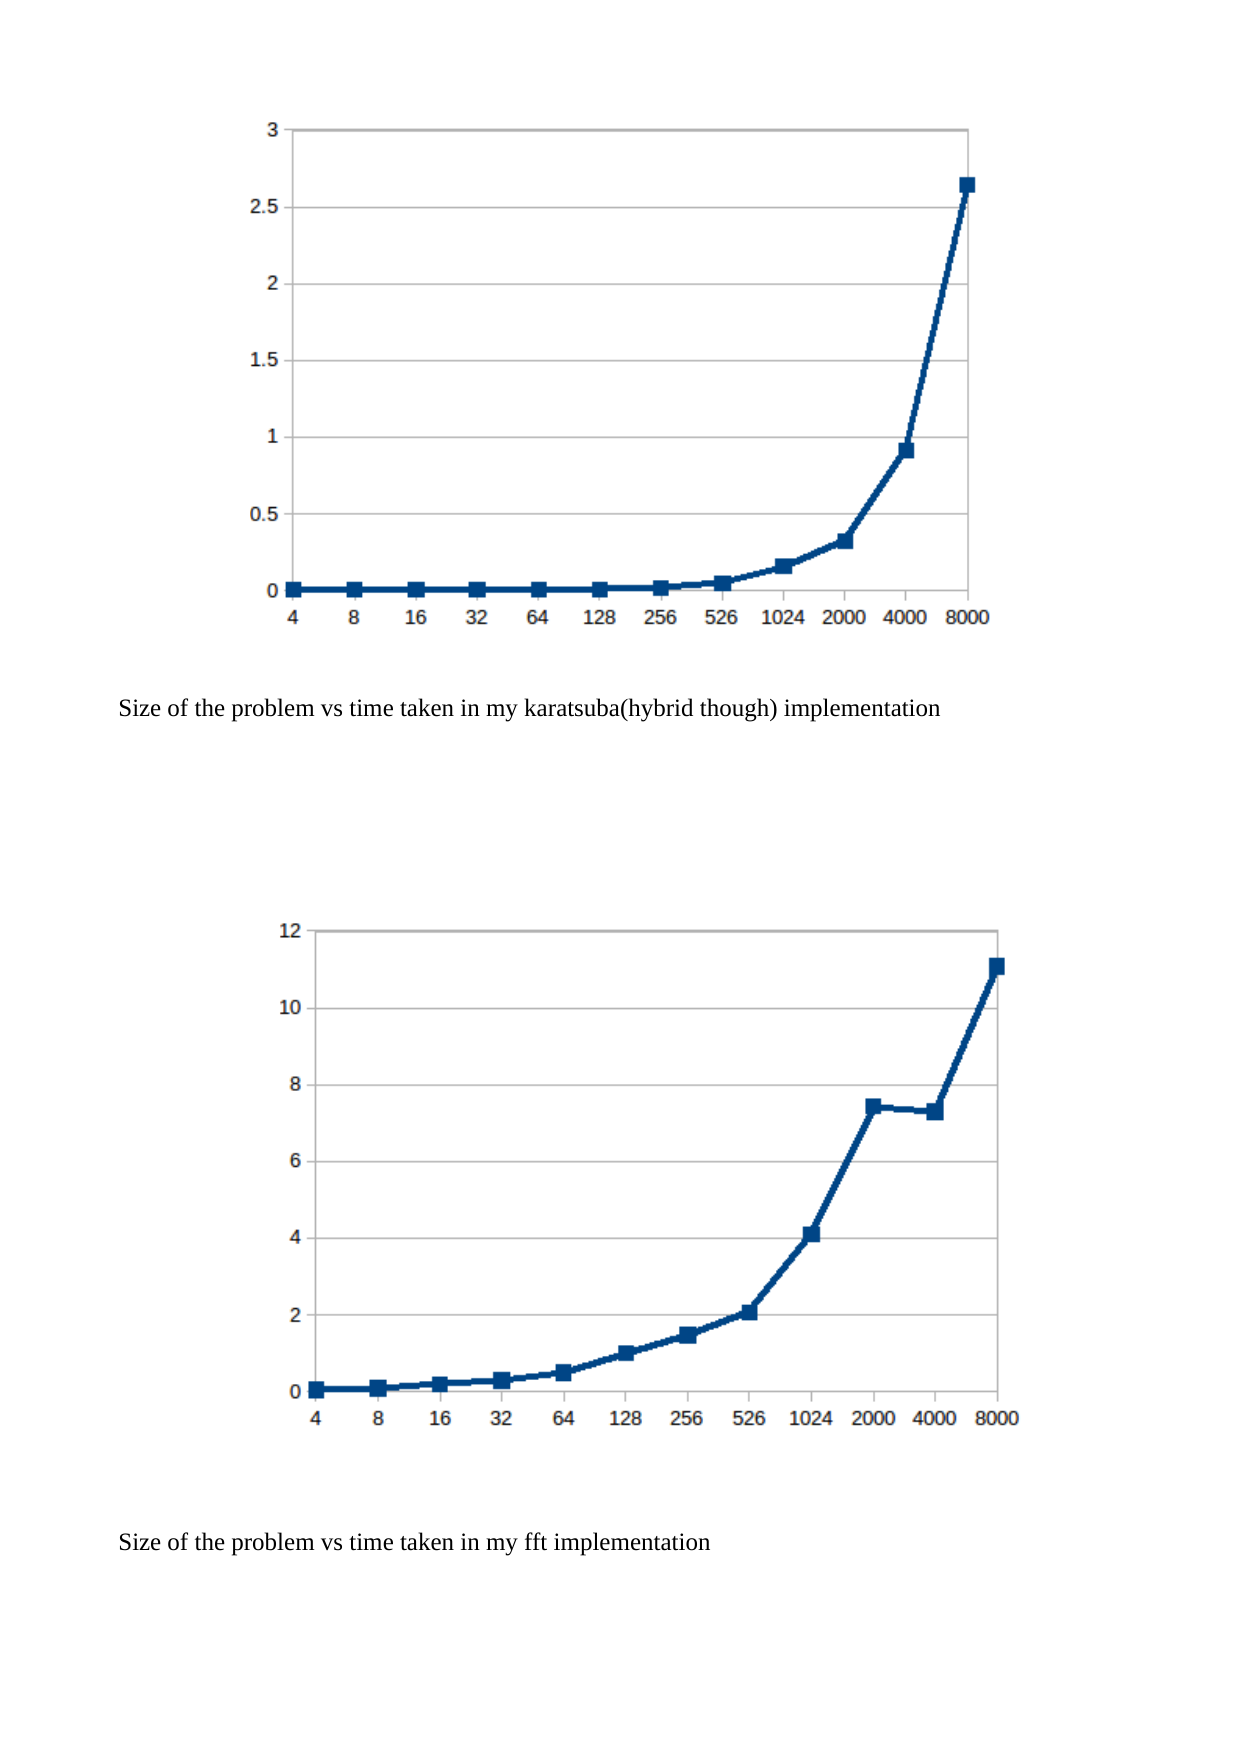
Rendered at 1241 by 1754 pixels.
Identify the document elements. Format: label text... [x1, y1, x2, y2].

picture [279, 919, 1030, 1430]
text Size of the problem vs time taken in my fft implementation [118, 1527, 1122, 1556]
picture [250, 118, 991, 629]
text Size of the problem vs time taken in my karatsuba(hybrid though) implementation [118, 693, 1122, 722]
